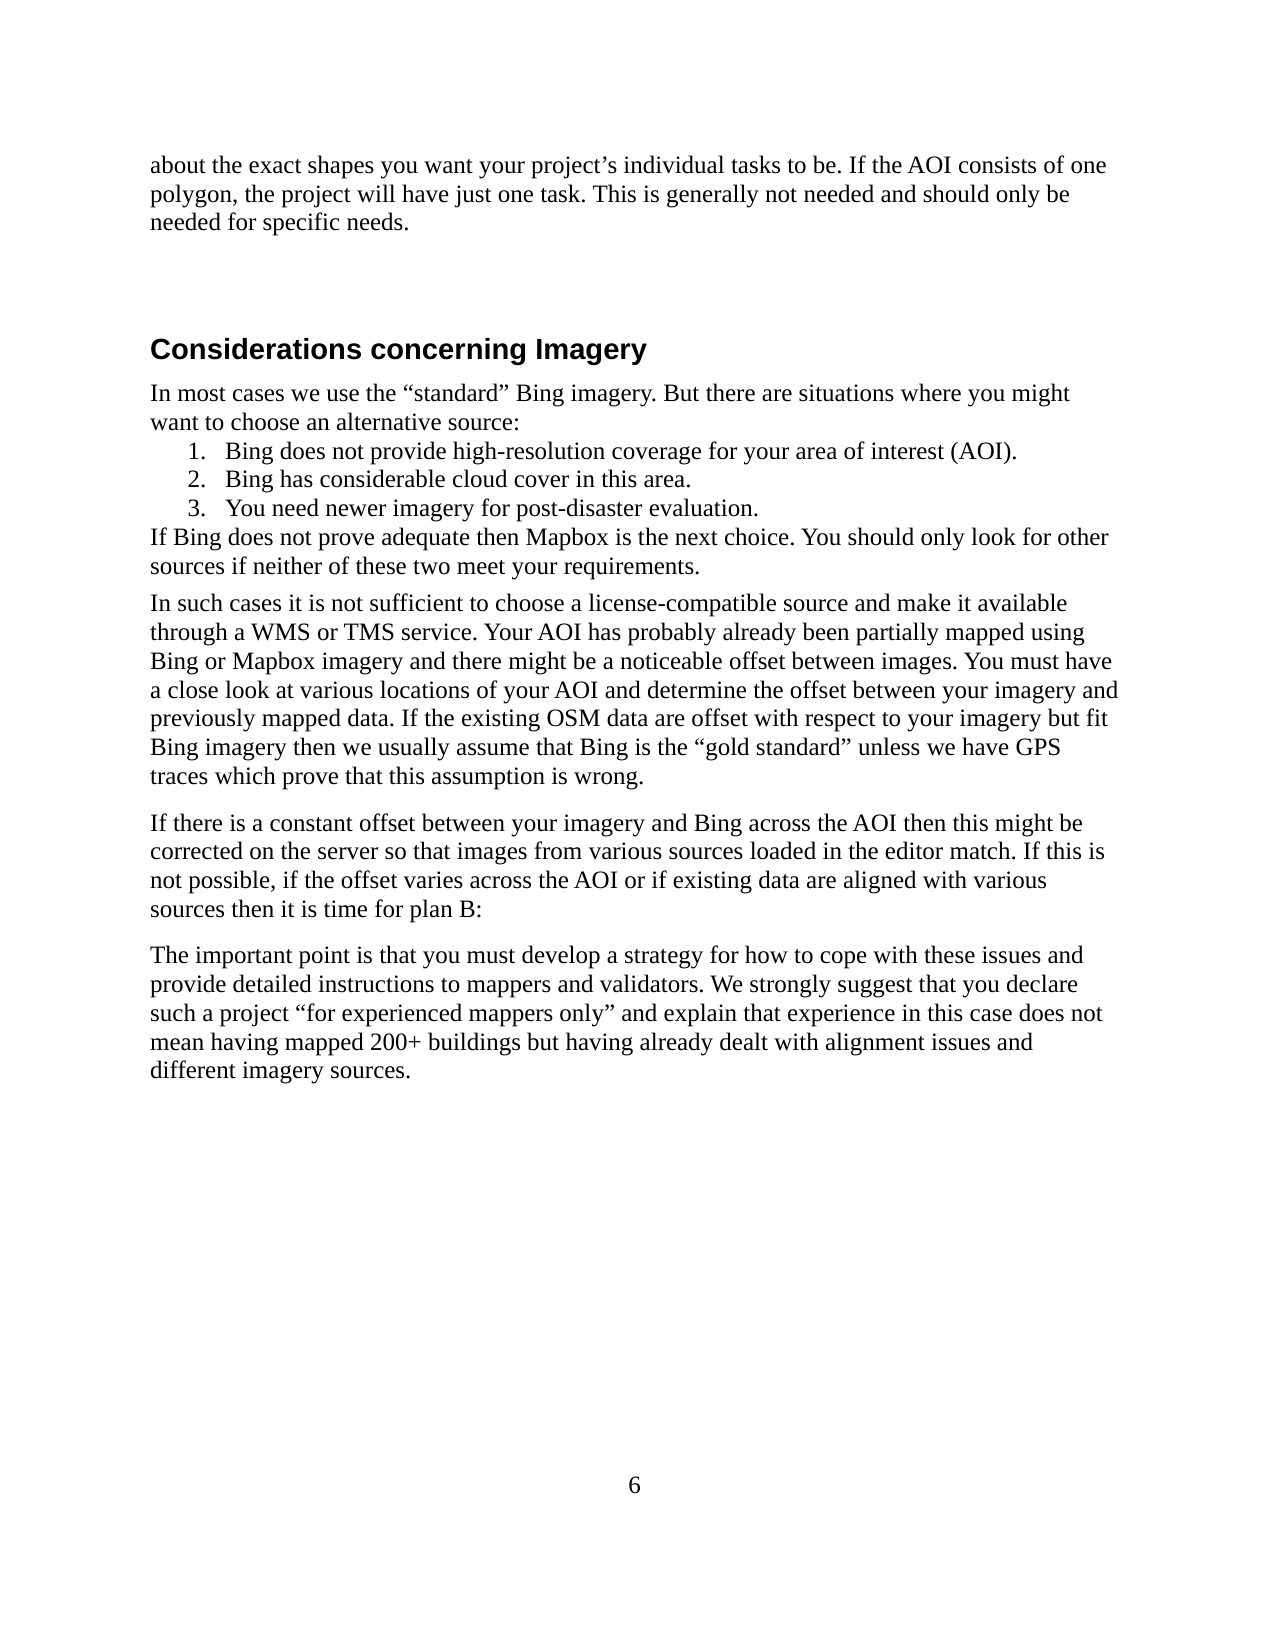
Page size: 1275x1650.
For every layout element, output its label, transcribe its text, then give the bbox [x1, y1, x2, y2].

list Bing has considerable cloud cover in this area. [187, 464, 1125, 493]
text If there is a constant offset between your imagery and Bing across the AOI then this might be corrected on the server so that images from various sources loaded in the editor match. If this is not possible, if the offset varies across the AOI or if existing data are aligned with various sources then it is time for plan B: [150, 808, 1125, 923]
text The important point is that you must develop a strategy for how to cope with these issues and provide detailed instructions to mappers and validators. We strongly suggest that you declare such a project “for experienced mappers only” and explain that experience in this case does not mean having mapped 200+ buildings but having already dealt with alignment issues and different imagery sources. [150, 941, 1125, 1084]
text If Bing does not prove adequate then Mapbox is the next choice. You should only look for other sources if neither of these two meet your requirements. [150, 522, 1125, 579]
text In most cases we use the “standard” Bing imagery. But there are situations where you might want to choose an alternative source: [150, 378, 1125, 436]
text about the exact shapes you want your project’s individual tasks to be. If the AOI consists of one polygon, the project will have just one task. This is generally not needed and should only be needed for specific needs. [150, 150, 1125, 236]
subtitle Considerations concerning Imagery [150, 332, 1125, 366]
list You need newer imagery for post-disaster evaluation. [187, 493, 1125, 522]
text In such cases it is not sufficient to choose a license-compatible source and make it available through a WMS or TMS service. Your AOI has probably already been partially mapped using Bing or Mapbox imagery and there might be a noticeable offset between images. You must have a close look at various locations of your AOI and determine the offset between your imagery and previously mapped data. If the existing OSM data are offset with respect to your imagery but fit Bing imagery then we usually assume that Bing is the “gold standard” unless we have GPS traces which prove that this assumption is wrong. [150, 588, 1125, 790]
list Bing does not provide high-resolution coverage for your area of interest (AOI). [187, 436, 1125, 464]
